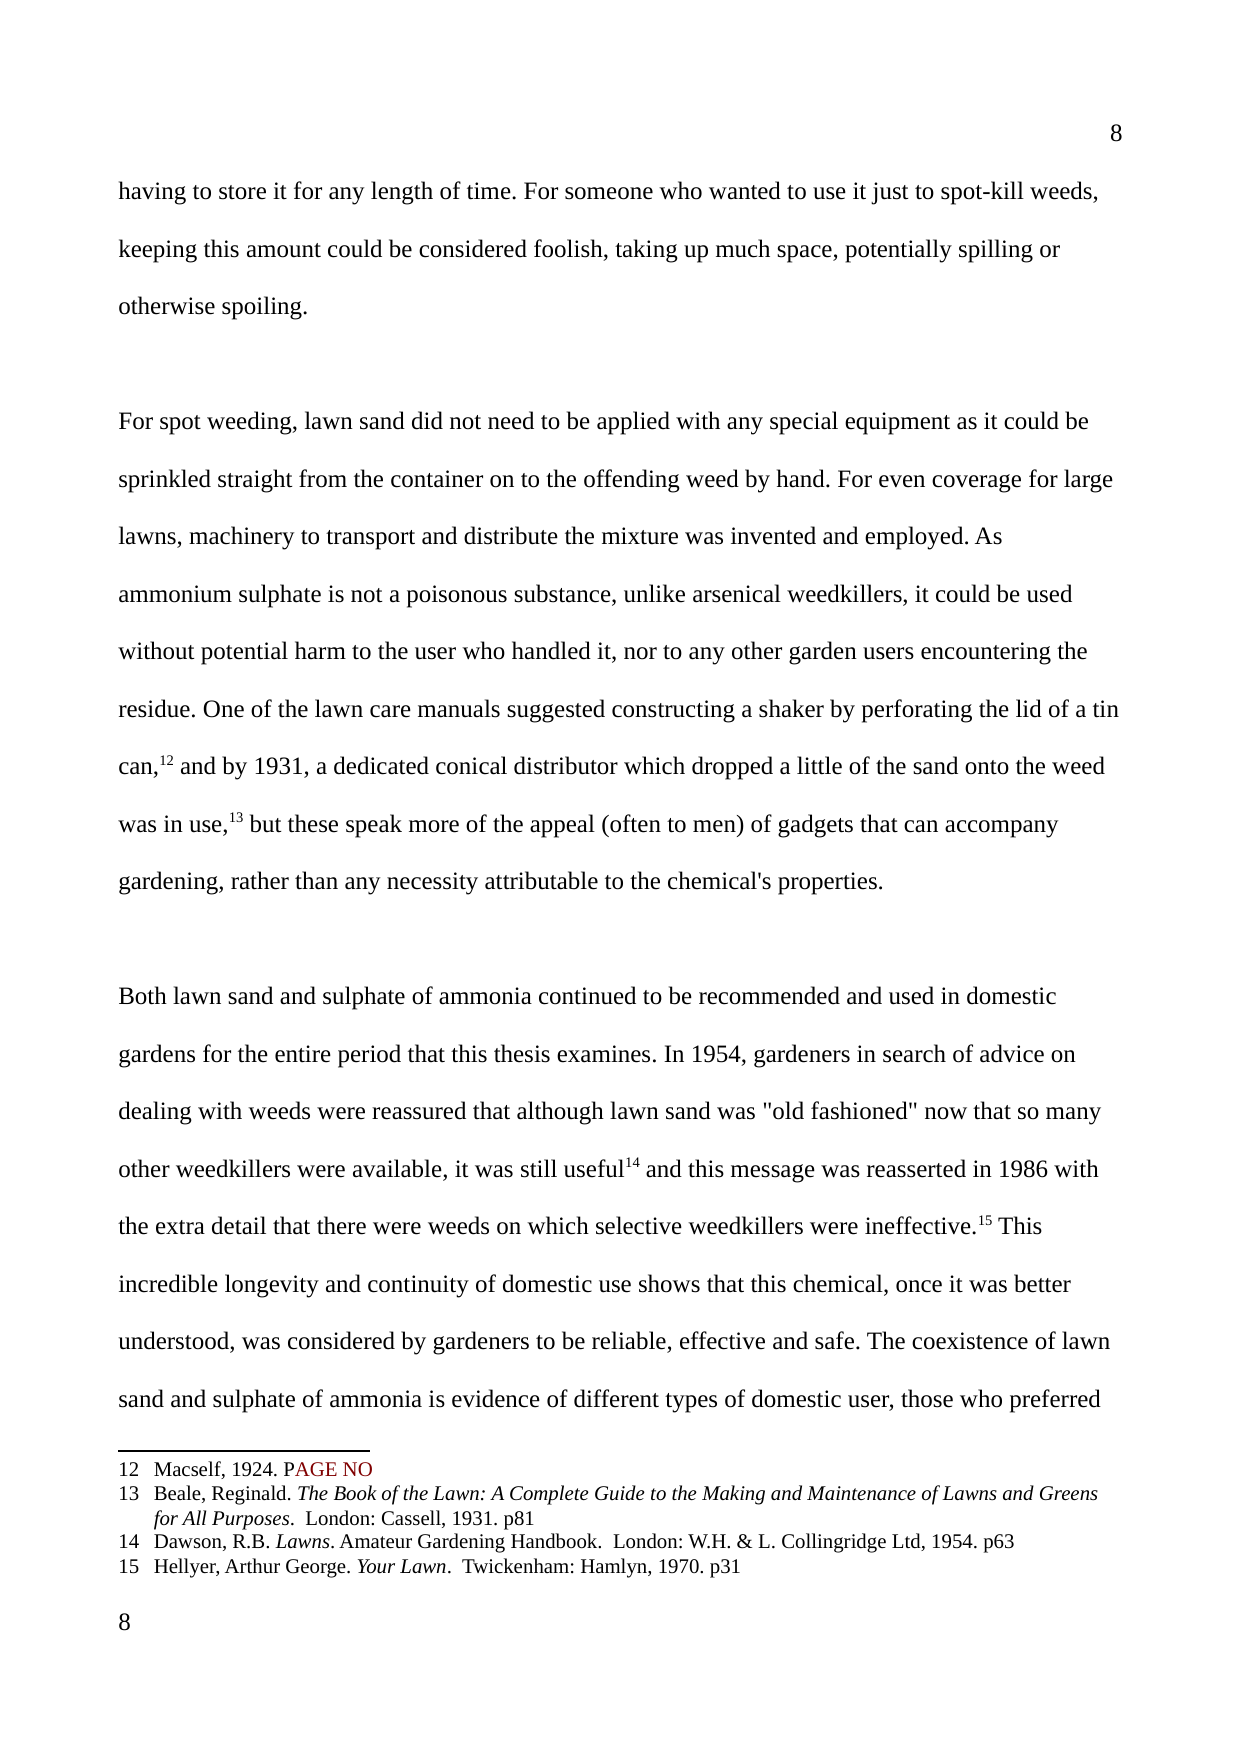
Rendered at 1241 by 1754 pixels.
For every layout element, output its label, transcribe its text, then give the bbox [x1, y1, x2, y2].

text For spot weeding, lawn sand did not need to be applied with any special equipment as it could be sprinkled straight from the container on to the offending weed by hand. For even coverage for large lawns, machinery to transport and distribute the mixture was invented and employed. As ammonium sulphate is not a poisonous substance, unlike arsenical weedkillers, it could be used without potential harm to the user who handled it, nor to any other garden users encountering the residue. One of the lawn care manuals suggested constructing a shaker by perforating the lid of a tin can, and by 1931, a dedicated conical distributor which dropped a little of the sand onto the weed was in use, but these speak more of the appeal (often to men) of gadgets that can accompany gardening, rather than any necessity attributable to the chemical's properties. [118, 406, 1122, 895]
text Dawson, R.B. Lawns. Amateur Gardening Handbook. London: W.H. & L. Collingridge Ltd, 1954. p63 [118, 1529, 1122, 1553]
text Both lawn sand and sulphate of ammonia continued to be recommended and used in domestic gardens for the entire period that this thesis examines. In 1954, gardeners in search of advice on dealing with weeds were reassured that although lawn sand was "old fashioned" now that so many other weedkillers were available, it was still useful and this message was reasserted in 1986 with the extra detail that there were weeds on which selective weedkillers were ineffective. This incredible longevity and continuity of domestic use shows that this chemical, once it was better understood, was considered by gardeners to be reliable, effective and safe. The coexistence of lawn sand and sulphate of ammonia is evidence of different types of domestic user, those who preferred [118, 981, 1122, 1413]
text having to store it for any length of time. For someone who wanted to use it just to spot-kill weeds, keeping this amount could be considered foolish, taking up much space, potentially spilling or otherwise spoiling. [118, 176, 1122, 320]
text Macself, 1924. PAGE NO [118, 1457, 1122, 1481]
text Hellyer, Arthur George. Your Lawn. Twickenham: Hamlyn, 1970. p31 [118, 1553, 1122, 1578]
text Beale, Reginald. The Book of the Lawn: A Complete Guide to the Making and Maintenance of Lawns and Greens for All Purposes. London: Cassell, 1931. p81 [118, 1481, 1122, 1529]
